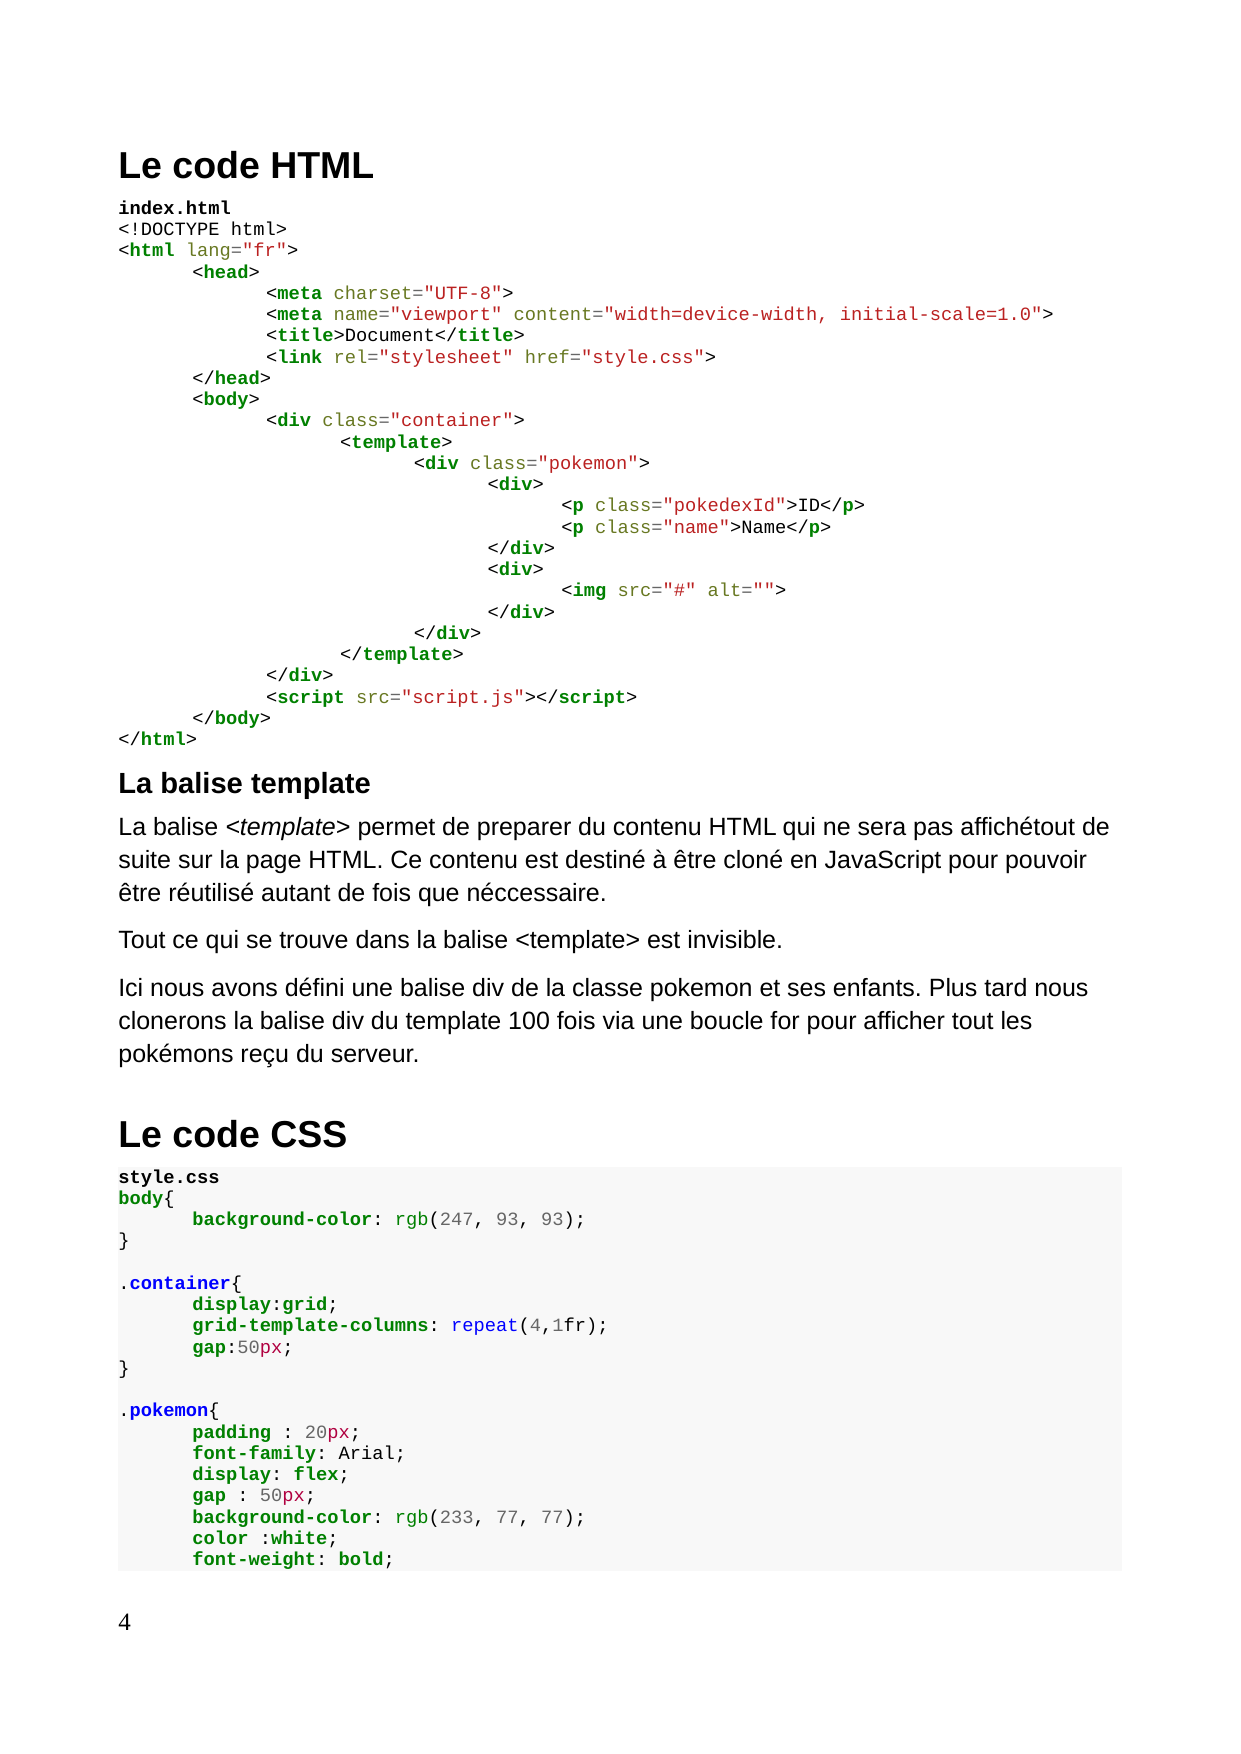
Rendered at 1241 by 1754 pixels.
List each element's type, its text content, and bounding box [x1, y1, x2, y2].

subtitle La balise template [118, 766, 1122, 799]
text Ici nous avons défini une balise div de la classe pokemon et ses enfants. Plus tard nous clonerons la balise div du template 100 fois via une boucle for pour afficher tout les pokémons reçu du serveur. [118, 973, 1122, 1068]
text <!DOCTYPE html> [118, 220, 1122, 241]
text } [118, 1231, 1122, 1252]
text <title>Document</title> [118, 326, 1122, 347]
text gap : 50px; [118, 1486, 1122, 1507]
text <meta name="viewport" content="width=device-width, initial-scale=1.0"> [118, 305, 1122, 326]
text <p class="name">Name</p> [118, 517, 1122, 539]
text <p class="pokedexId">ID</p> [118, 496, 1122, 517]
text </div> [118, 539, 1122, 560]
text display: flex; [118, 1465, 1122, 1486]
text font-weight: bold; [118, 1550, 1122, 1571]
text grid-template-columns: repeat(4,1fr); [118, 1316, 1122, 1337]
text <head> [118, 262, 1122, 284]
text <div class="container"> [118, 411, 1122, 432]
text </div> [118, 666, 1122, 687]
text <script src="script.js"></script> [118, 687, 1122, 709]
text Tout ce qui se trouve dans la balise <template> est invisible. [118, 926, 1122, 954]
text background-color: rgb(247, 93, 93); [118, 1210, 1122, 1231]
text font-family: Arial; [118, 1444, 1122, 1465]
text <img src="#" alt=""> [118, 581, 1122, 602]
text </template> [118, 645, 1122, 666]
text gap:50px; [118, 1337, 1122, 1359]
text </div> [118, 602, 1122, 624]
text .container{ [118, 1274, 1122, 1295]
text index.html [118, 199, 1122, 220]
text <div> [118, 475, 1122, 496]
text padding : 20px; [118, 1422, 1122, 1444]
text <div> [118, 560, 1122, 581]
text <body> [118, 390, 1122, 411]
text display:grid; [118, 1295, 1122, 1316]
text La balise <template> permet de preparer du contenu HTML qui ne sera pas affichétout de suite sur la page HTML. Ce contenu est destiné à être cloné en JavaScript pour pouvoir être réutilisé autant de fois que néccessaire. [118, 812, 1122, 907]
text <template> [118, 432, 1122, 454]
text } [118, 1359, 1122, 1380]
text </html> [118, 730, 1122, 751]
text color :white; [118, 1529, 1122, 1550]
text <html lang="fr"> [118, 241, 1122, 262]
text style.css [118, 1167, 1122, 1189]
text background-color: rgb(233, 77, 77); [118, 1507, 1122, 1529]
text </body> [118, 709, 1122, 730]
text </head> [118, 369, 1122, 390]
text body{ [118, 1189, 1122, 1210]
text <link rel="stylesheet" href="style.css"> [118, 347, 1122, 369]
subtitle Le code HTML [118, 143, 1122, 186]
text <div class="pokemon"> [118, 454, 1122, 475]
subtitle Le code CSS [118, 1112, 1122, 1155]
text </div> [118, 624, 1122, 645]
text .pokemon{ [118, 1401, 1122, 1422]
text <meta charset="UTF-8"> [118, 284, 1122, 305]
